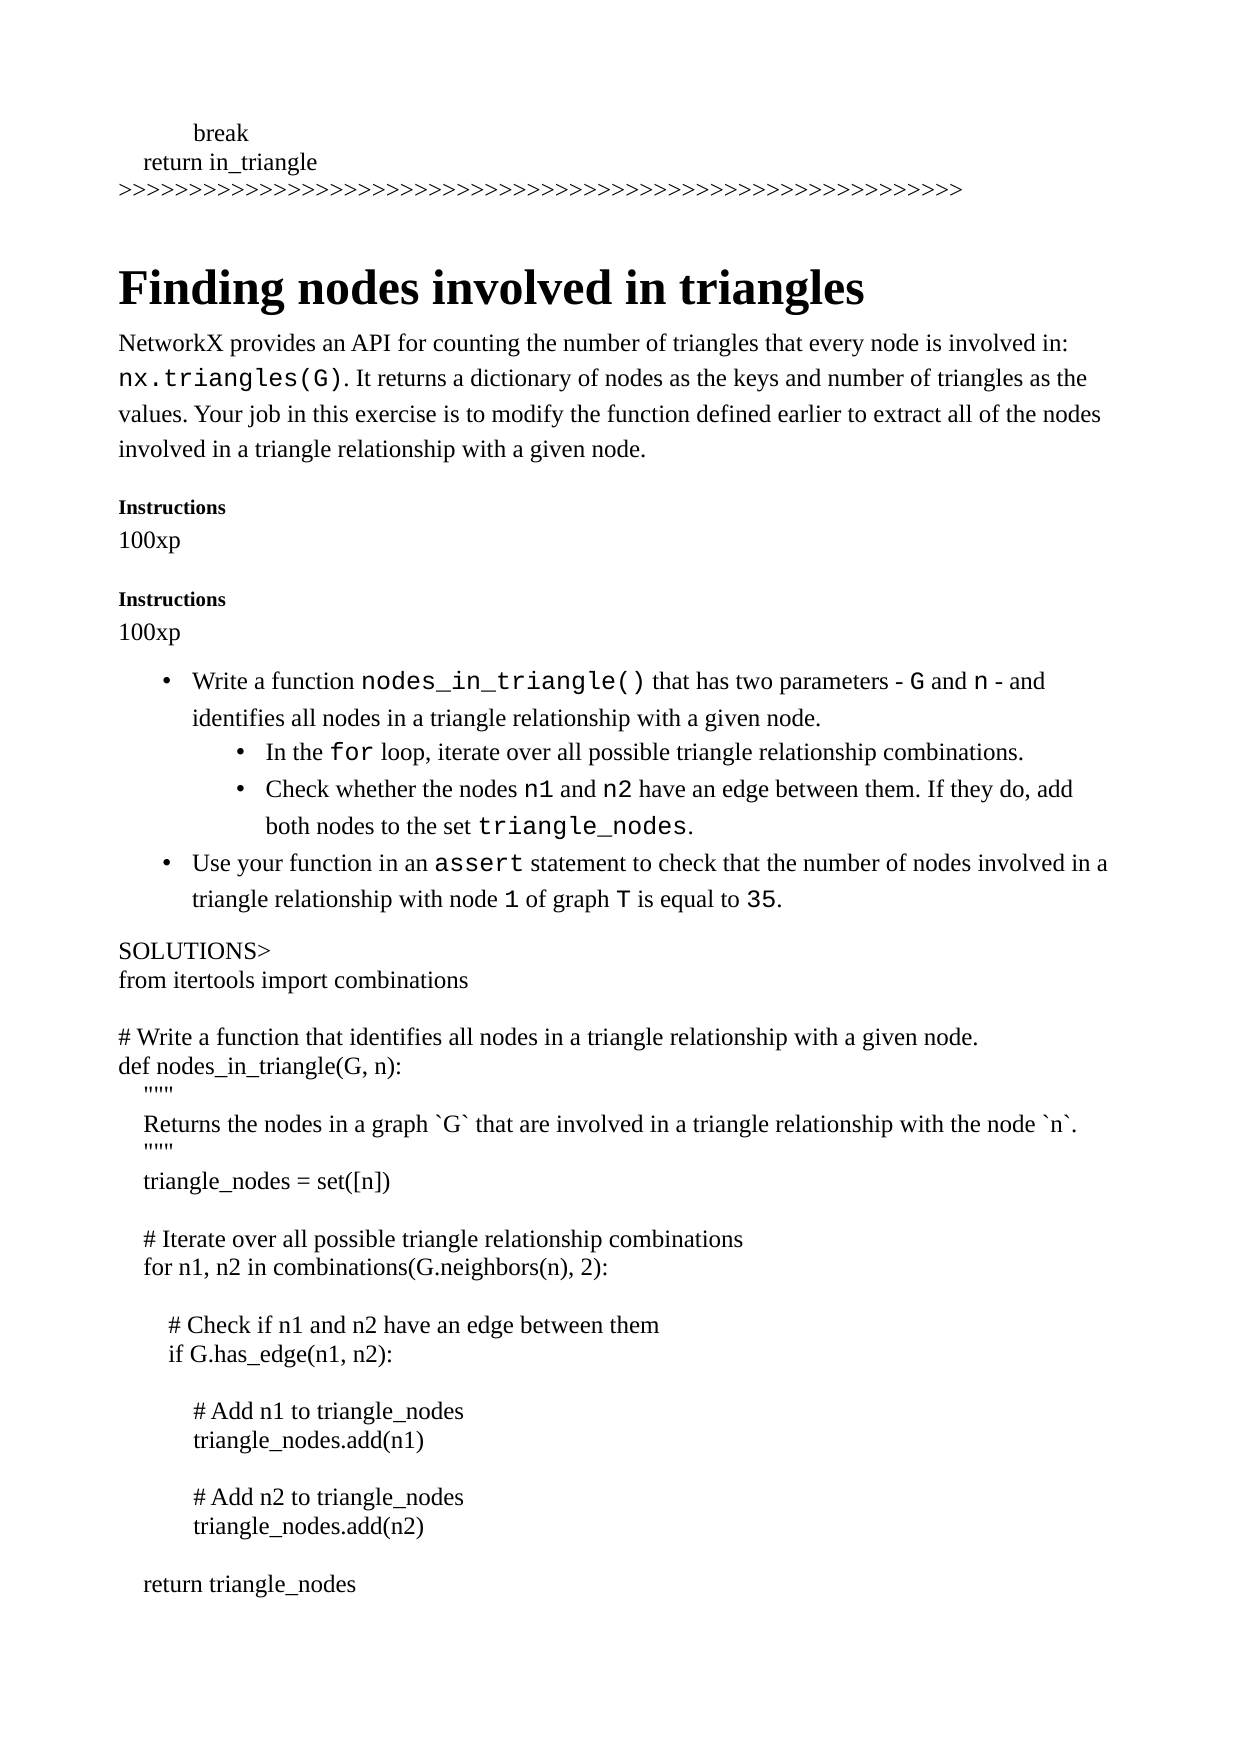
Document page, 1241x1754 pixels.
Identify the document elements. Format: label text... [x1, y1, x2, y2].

text 100xp [118, 617, 1122, 646]
list Use your function in an assert statement to check that the number of nodes involved in a triangle relationship with node 1 of graph T is equal to 35. [162, 848, 1122, 915]
text """ [118, 1080, 1122, 1109]
text for n1, n2 in combinations(G.neighbors(n), 2): [118, 1252, 1122, 1281]
subtitle Finding nodes involved in triangles [118, 258, 1122, 316]
text # Write a function that identifies all nodes in a triangle relationship with a given node. [118, 1022, 1122, 1051]
list Write a function nodes_in_triangle() that has two parameters - G and n - and identifies all nodes in a triangle relationship with a given node. [162, 666, 1122, 732]
list Check whether the nodes n1 and n2 have an edge between them. If they do, add both nodes to the set triangle_nodes. [236, 774, 1122, 842]
subtitle Instructions [118, 495, 1122, 519]
text return triangle_nodes [118, 1569, 1122, 1597]
text SOLUTIONS> [118, 936, 1122, 965]
text if G.has_edge(n1, n2): [118, 1339, 1122, 1367]
text """ [118, 1137, 1122, 1166]
text 100xp [118, 526, 1122, 554]
text # Check if n1 and n2 have an edge between them [118, 1310, 1122, 1339]
text # Add n1 to triangle_nodes [118, 1396, 1122, 1425]
text return in_triangle [118, 147, 1122, 176]
subtitle Instructions [118, 587, 1122, 611]
text break [118, 118, 1122, 147]
text def nodes_in_triangle(G, n): [118, 1051, 1122, 1080]
list In the for loop, iterate over all possible triangle relationship combinations. [236, 737, 1122, 768]
text Returns the nodes in a graph `G` that are involved in a triangle relationship with the node `n`. [118, 1109, 1122, 1137]
text from itertools import combinations [118, 965, 1122, 994]
text NetworkX provides an API for counting the number of triangles that every node is involved in: nx.triangles(G). It returns a dictionary of nodes as the keys and number of triangles as the values. Your job in this exercise is to modify the function defined earlier to extract all of the nodes involved in a triangle relationship with a given node. [118, 328, 1122, 462]
text triangle_nodes.add(n1) [118, 1425, 1122, 1454]
text triangle_nodes.add(n2) [118, 1511, 1122, 1540]
text # Iterate over all possible triangle relationship combinations [118, 1224, 1122, 1252]
text triangle_nodes = set([n]) [118, 1166, 1122, 1195]
text # Add n2 to triangle_nodes [118, 1482, 1122, 1511]
text >>>>>>>>>>>>>>>>>>>>>>>>>>>>>>>>>>>>>>>>>>>>>>>>>>>>>>>>>>>> [118, 176, 1122, 204]
